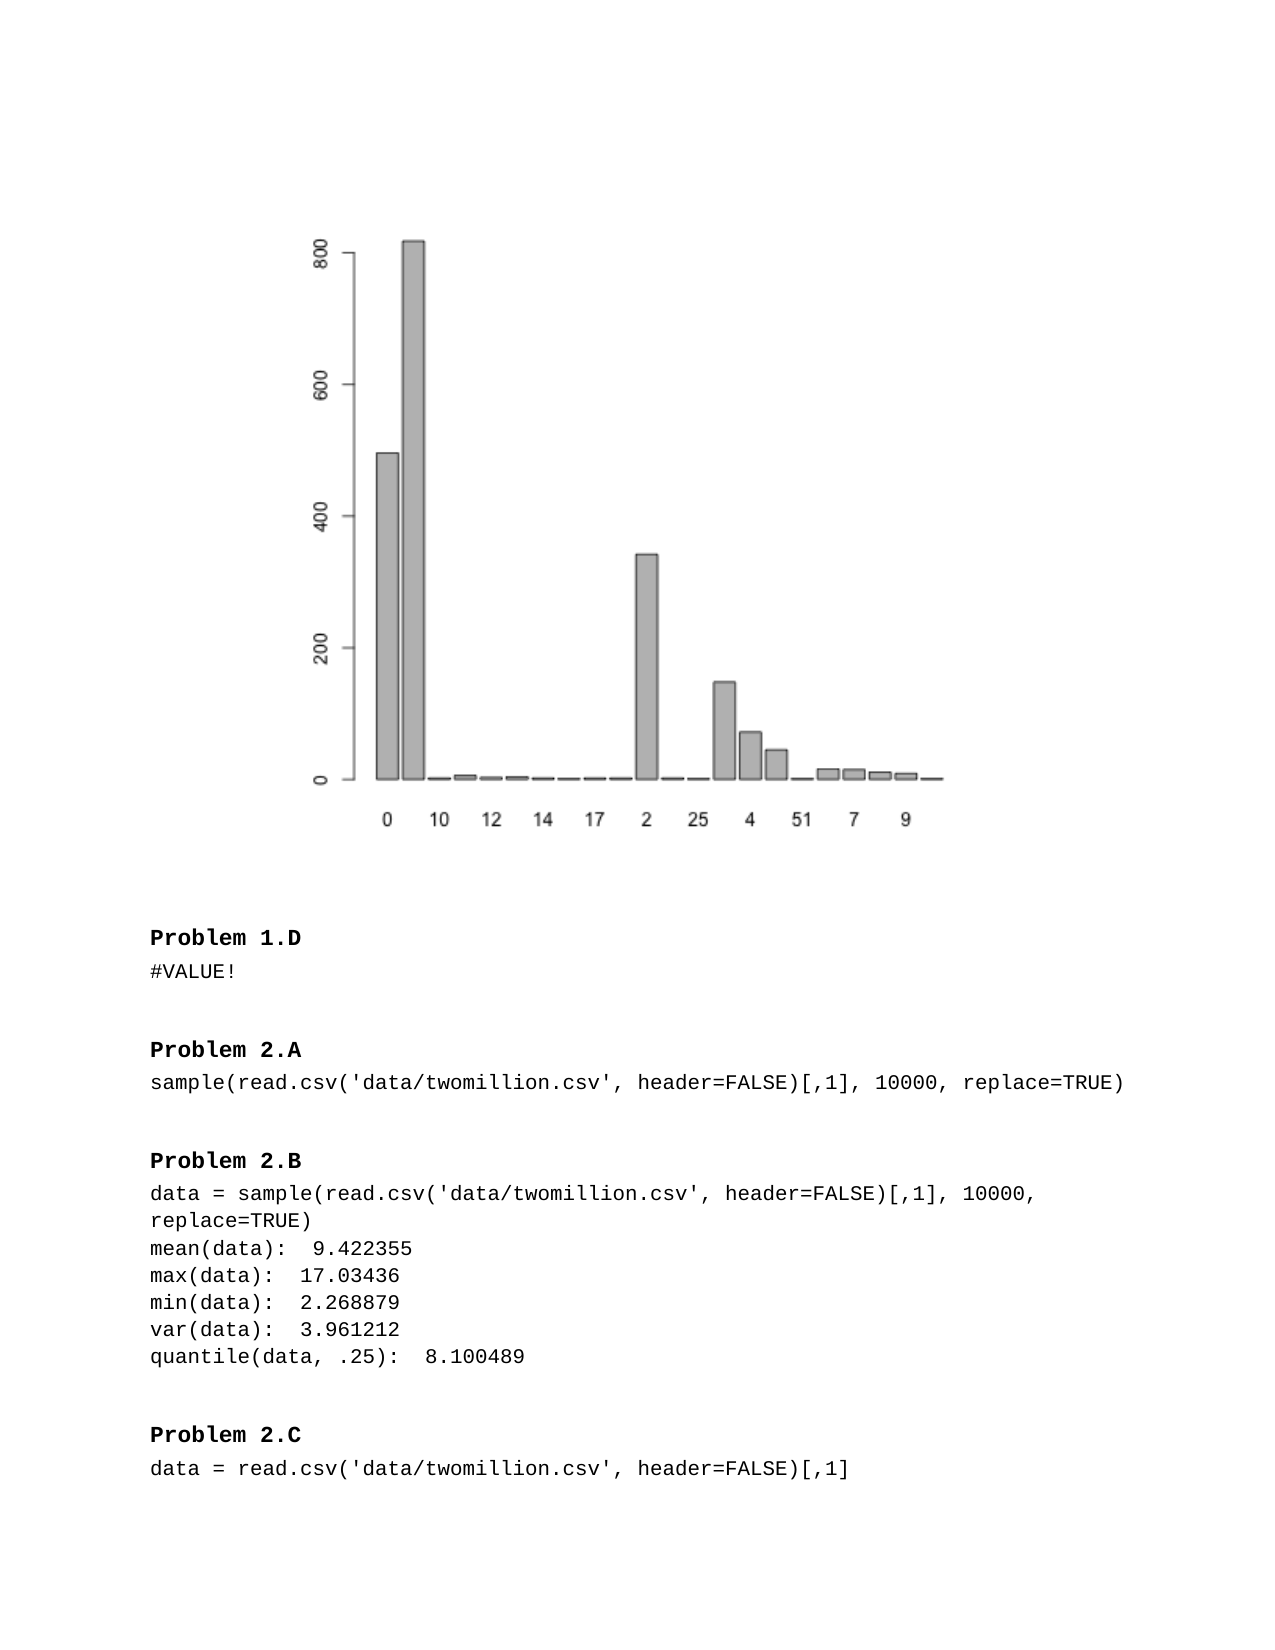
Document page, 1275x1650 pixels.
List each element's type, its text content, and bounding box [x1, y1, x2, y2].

text sample(read.csv('data/twomillion.csv', header=FALSE)[,1], 10000, replace=TRUE) [150, 1072, 1125, 1096]
text data = read.csv('data/twomillion.csv', header=FALSE)[,1] [150, 1458, 1125, 1481]
subtitle Problem 2.C [150, 1424, 1125, 1449]
text var(data): 3.961212 [150, 1319, 1125, 1343]
subtitle Problem 1.D [150, 927, 1125, 953]
text #VALUE! [150, 961, 1125, 984]
subtitle Problem 2.B [150, 1149, 1125, 1175]
text mean(data): 9.422355 [150, 1238, 1125, 1261]
text min(data): 2.268879 [150, 1292, 1125, 1316]
text quantile(data, .25): 8.100489 [150, 1346, 1125, 1370]
subtitle Problem 2.A [150, 1038, 1125, 1064]
text max(data): 17.03436 [150, 1265, 1125, 1288]
text data = sample(read.csv('data/twomillion.csv', header=FALSE)[,1], 10000, replace=TRUE) [150, 1183, 1125, 1234]
picture [262, 150, 1013, 900]
